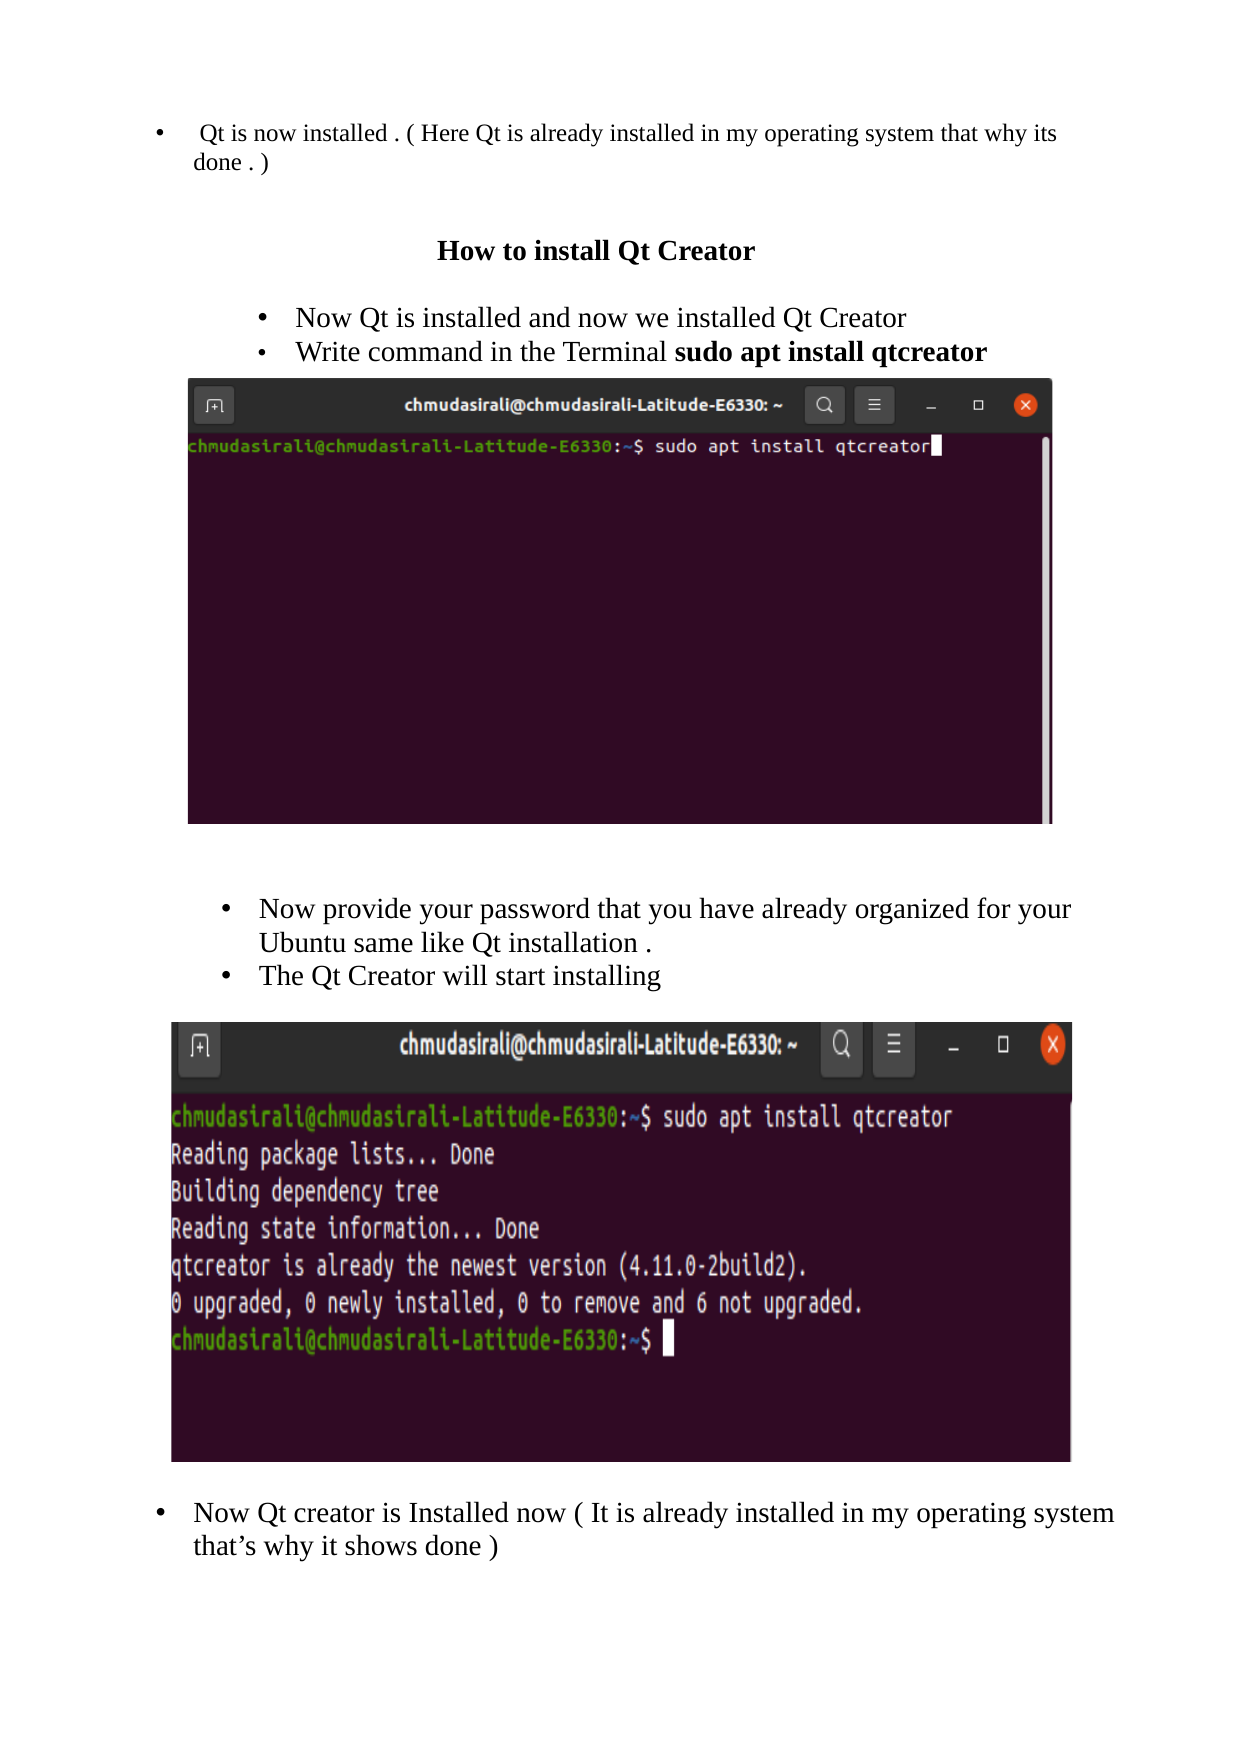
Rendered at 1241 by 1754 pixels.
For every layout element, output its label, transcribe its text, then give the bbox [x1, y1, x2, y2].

picture [187, 378, 1053, 824]
list Now Qt creator is Installed now ( It is already installed in my operating system that’s why it shows done ) [156, 1495, 1122, 1562]
list Now Qt is installed and now we installed Qt Creator [258, 300, 1122, 334]
list Qt is now installed . ( Here Qt is already installed in my operating system that why its done . ) [156, 118, 1122, 176]
list Write command in the Terminal sudo apt install qtcreator [258, 334, 1122, 367]
list The Qt Creator will start installing [221, 958, 1122, 992]
picture [171, 1022, 1073, 1462]
list Now provide your password that you have already organized for your Ubuntu same like Qt installation . [221, 891, 1122, 958]
text How to install Qt Creator [118, 233, 1122, 267]
